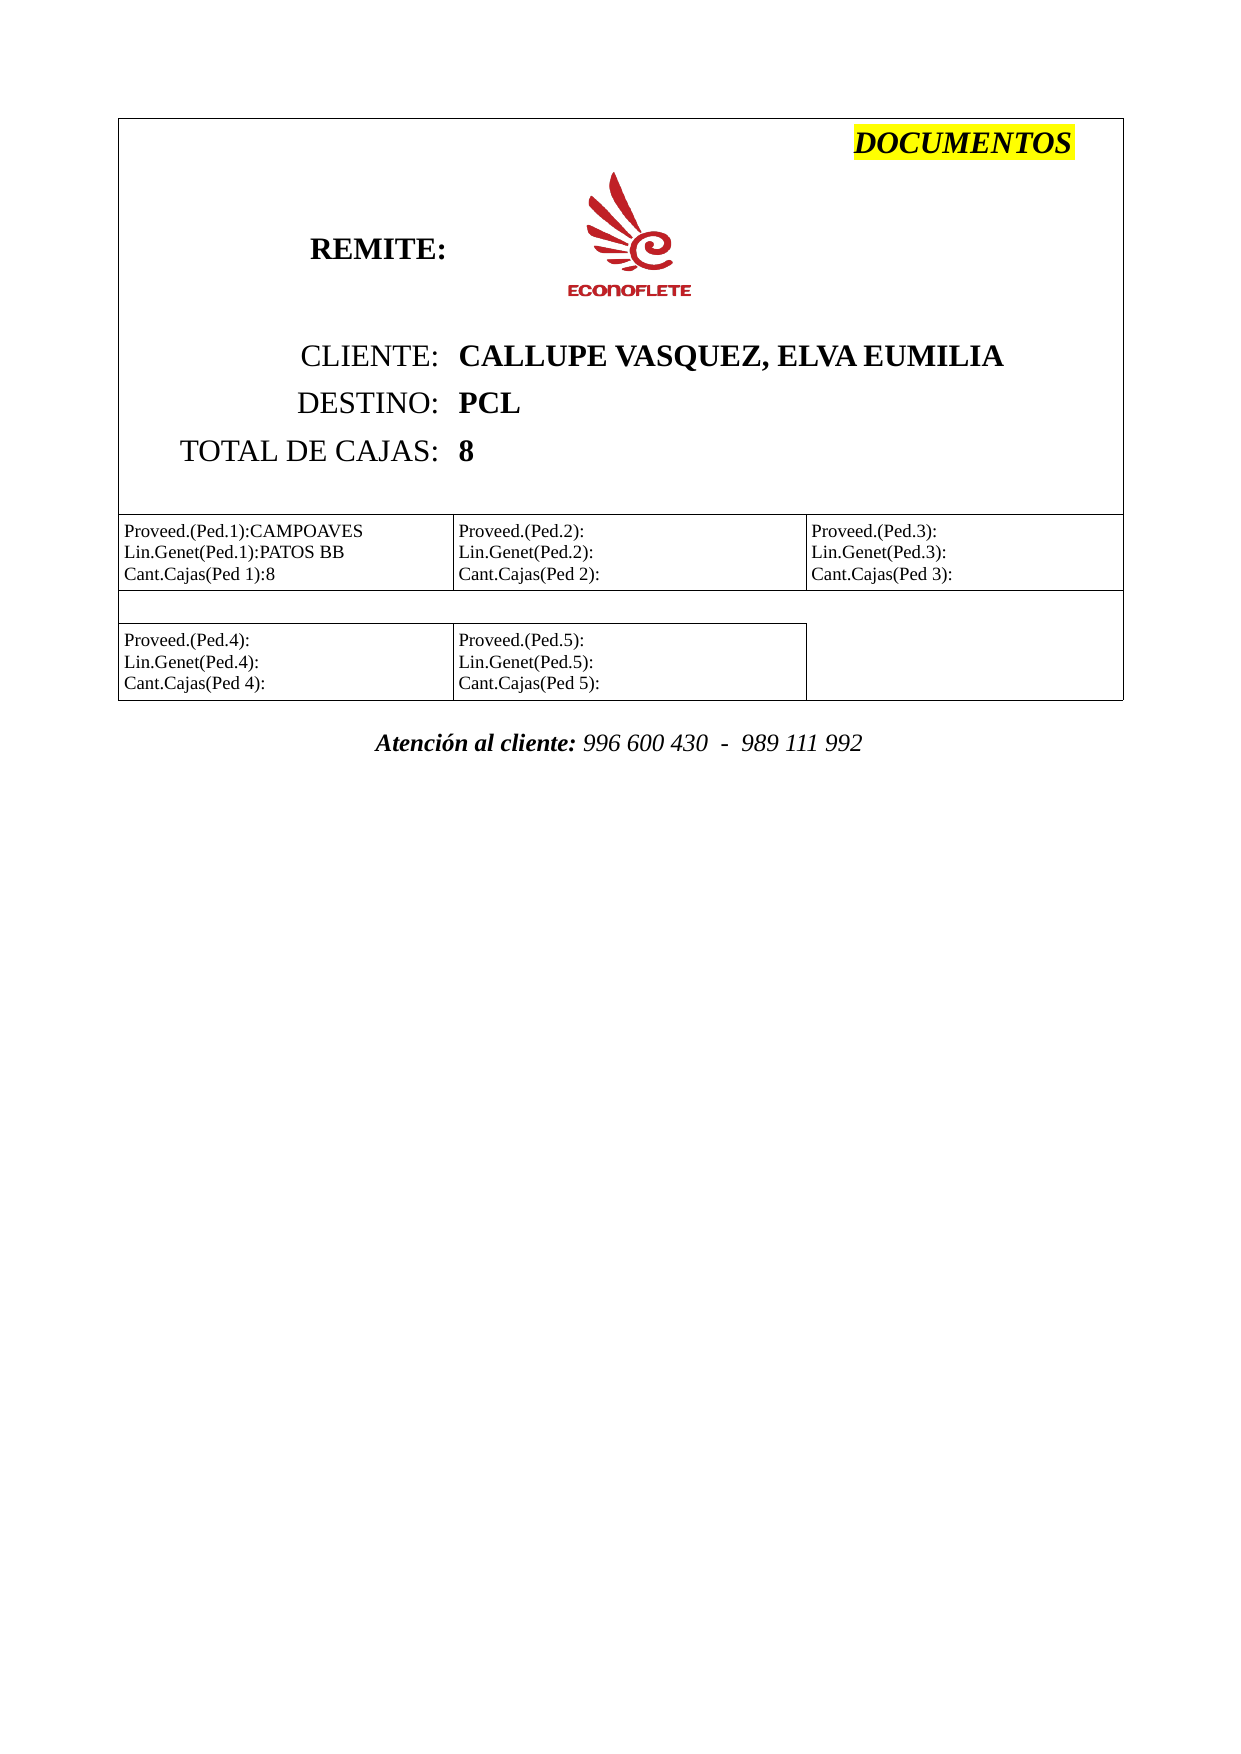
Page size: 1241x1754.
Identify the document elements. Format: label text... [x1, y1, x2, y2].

table_cell PCL [453, 379, 806, 426]
table_cell [807, 623, 1123, 699]
table_cell DESTINO: [119, 379, 453, 426]
table_cell [453, 474, 806, 514]
table_cell Proveed.(Ped.1):CAMPOAVES Lin.Genet(Ped.1):PATOS BB Cant.Cajas(Ped 1):8 [119, 515, 453, 590]
table_cell [453, 591, 806, 623]
picture [552, 171, 707, 297]
text Atención al cliente: 996 600 430 - 989 111 992 [118, 728, 1122, 757]
table_cell Proveed.(Ped.4): Lin.Genet(Ped.4): Cant.Cajas(Ped 4): [119, 624, 453, 699]
table_cell CALLUPE VASQUEZ, ELVA EUMILIA [453, 332, 1123, 379]
table_header [453, 119, 806, 166]
table_cell [806, 166, 1123, 332]
table_cell [119, 591, 453, 623]
table_cell Proveed.(Ped.2): Lin.Genet(Ped.2): Cant.Cajas(Ped 2): [454, 515, 806, 590]
table_header [119, 119, 453, 166]
table_cell TOTAL DE CAJAS: [119, 426, 453, 474]
table_cell [806, 591, 1123, 623]
table_header DOCUMENTOS [806, 119, 1123, 166]
table_cell Proveed.(Ped.3): Lin.Genet(Ped.3): Cant.Cajas(Ped 3): [807, 515, 1123, 590]
table_cell REMITE: [119, 166, 453, 332]
table_cell 8 [453, 426, 1123, 474]
table_cell Proveed.(Ped.5): Lin.Genet(Ped.5): Cant.Cajas(Ped 5): [454, 624, 806, 699]
table_cell CLIENTE: [119, 332, 453, 379]
table_cell [806, 379, 1123, 426]
table_cell [453, 166, 806, 332]
table_cell [119, 474, 453, 514]
table_cell [806, 474, 1123, 514]
